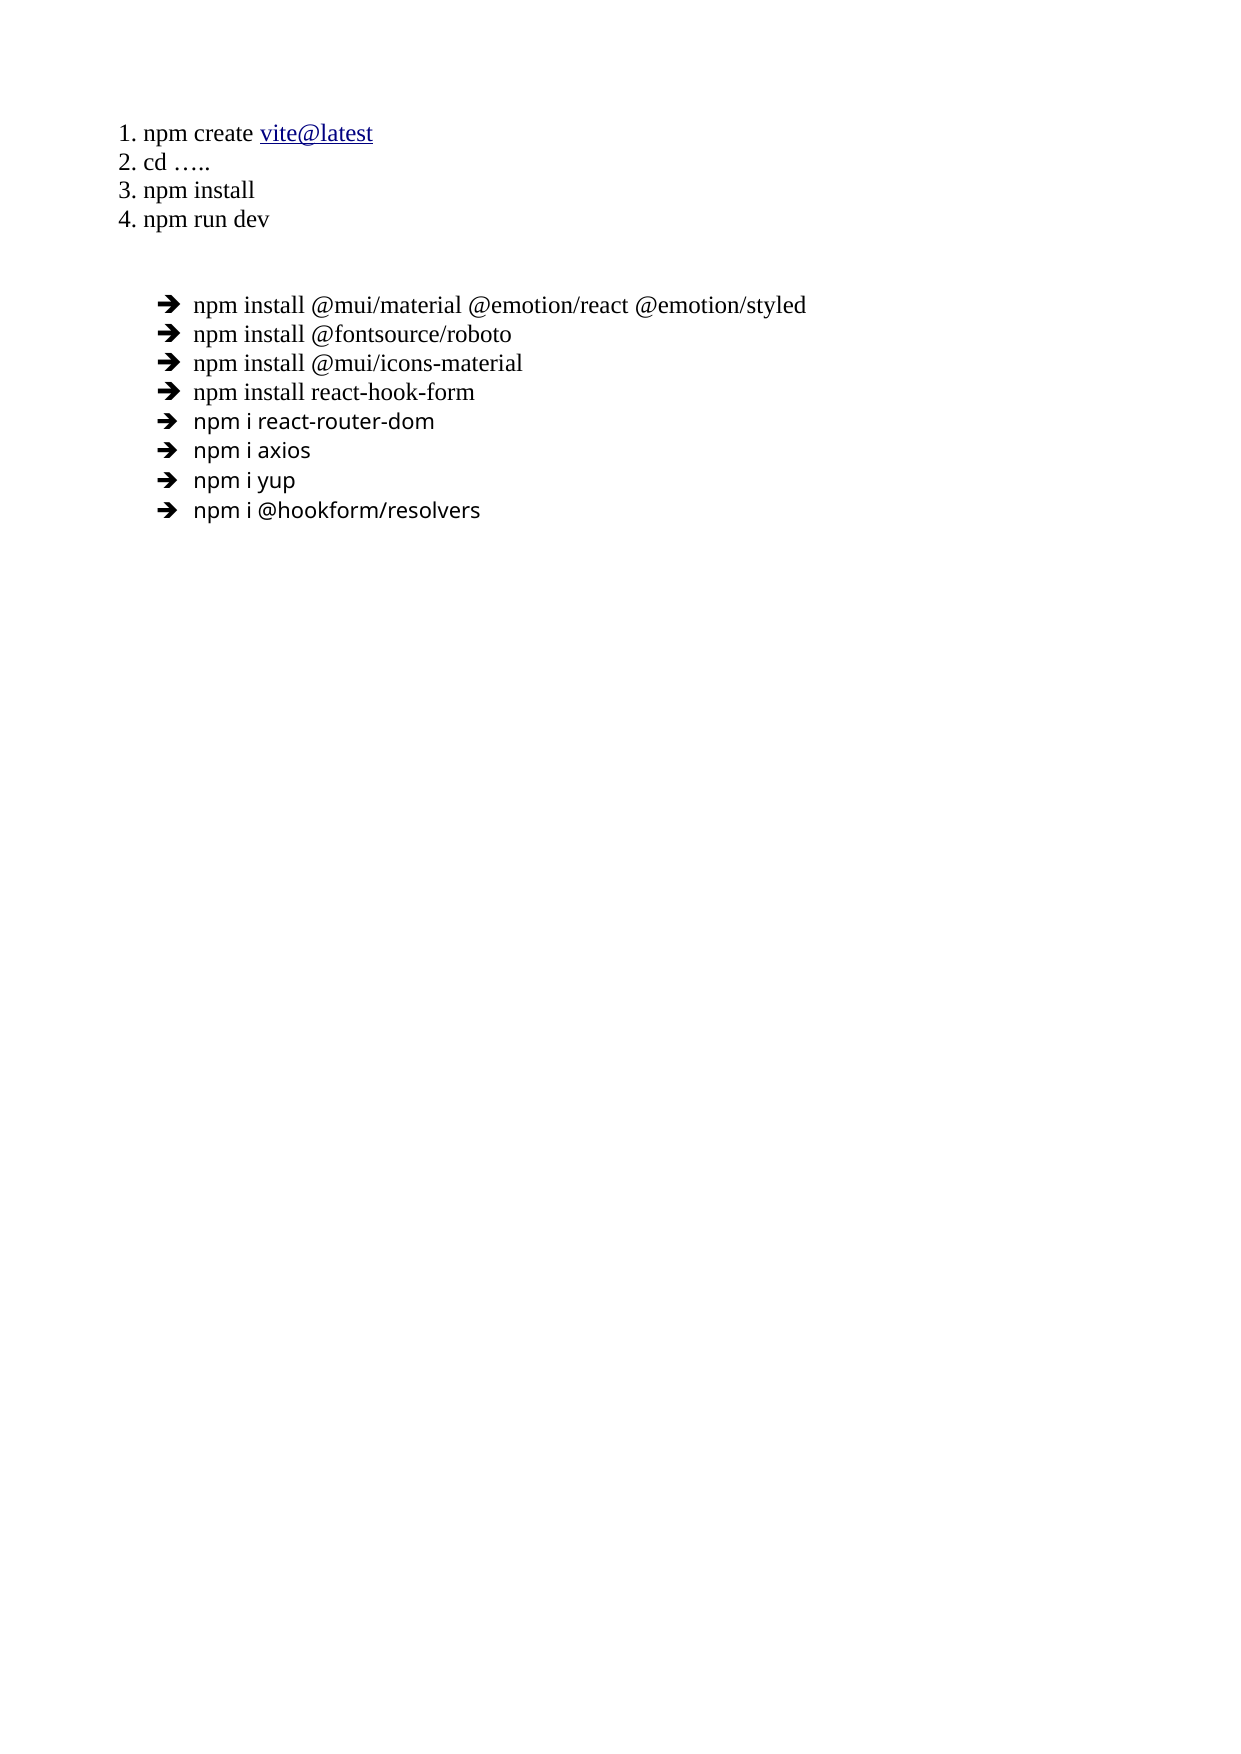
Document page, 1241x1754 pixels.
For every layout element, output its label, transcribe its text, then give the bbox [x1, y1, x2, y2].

list npm install react-hook-form [156, 377, 1122, 406]
list npm i @hookform/resolvers [156, 495, 1122, 525]
list npm install @mui/material @emotion/react @emotion/styled [156, 291, 1122, 319]
list npm install @mui/icons-material [156, 348, 1122, 377]
list npm i yup [156, 465, 1122, 495]
text 1. npm create vite@latest [118, 118, 1122, 147]
text 3. npm install [118, 176, 1122, 204]
list npm install @fontsource/roboto [156, 319, 1122, 348]
list npm i react-router-dom [156, 406, 1122, 435]
text 2. cd ….. [118, 147, 1122, 176]
text 4. npm run dev [118, 204, 1122, 233]
list npm i axios [156, 435, 1122, 465]
